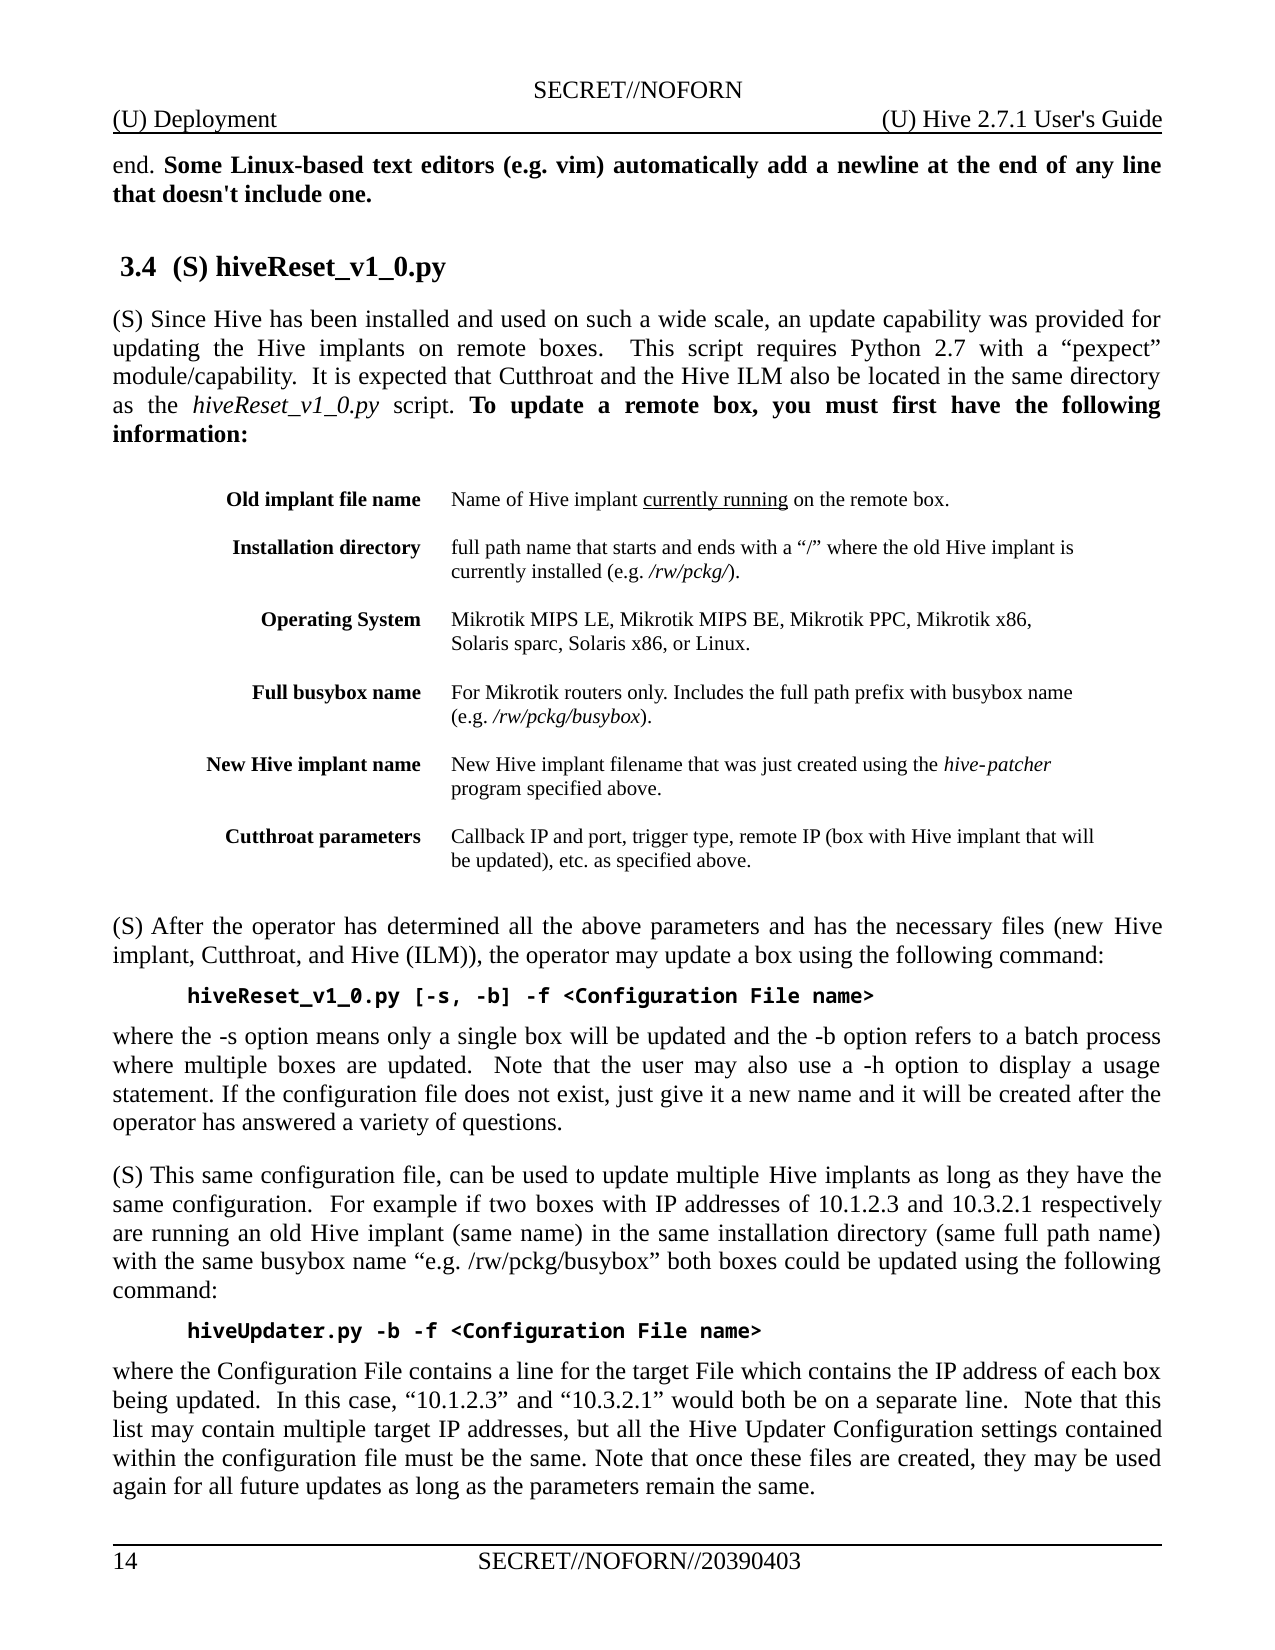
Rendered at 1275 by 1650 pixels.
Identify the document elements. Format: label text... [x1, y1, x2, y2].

table_cell For Mikrotik routers only. Includes the full path prefix with busybox name (e.g. /rw/pckg/busybox). [436, 668, 1110, 740]
table_header Old implant file name [165, 475, 436, 523]
table_cell Mikrotik MIPS LE, Mikrotik MIPS BE, Mikrotik PPC, Mikrotik x86, Solaris sparc, Solaris x86, or Linux. [436, 595, 1110, 667]
text hiveReset_v1_0.py [-s, -b] -f <Configuration File name> [142, 981, 1132, 1009]
text (S) After the operator has determined all the above parameters and has the necessary files (new Hive implant, Cutthroat, and Hive (ILM)), the operator may update a box using the following command: [112, 911, 1162, 969]
table_header Name of Hive implant currently running on the remote box. [436, 475, 1110, 523]
table_cell Full busybox name [165, 668, 436, 740]
text where the Configuration File contains a line for the target File which contains the IP address of each box being updated. In this case, “10.1.2.3” and “10.3.2.1” would both be on a separate line. Note that this list may contain multiple target IP addresses, but all the Hive Updater Configuration settings contained within the configuration file must be the same. Note that once these files are created, they may be used again for all future updates as long as the parameters remain the same. [112, 1356, 1162, 1500]
text where the -s option means only a single box will be updated and the -b option refers to a batch process where multiple boxes are updated. Note that the user may also use a -h option to display a usage statement. If the configuration file does not exist, just give it a new name and it will be created after the operator has answered a variety of questions. [112, 1021, 1162, 1136]
table_cell New Hive implant filename that was just created using the hive‑patcher program specified above. [436, 740, 1110, 812]
table_cell Operating System [165, 595, 436, 667]
text (S) Since Hive has been installed and used on such a wide scale, an update capability was provided for updating the Hive implants on remote boxes. This script requires Python 2.7 with a “pexpect” module/capability. It is expected that Cutthroat and the Hive ILM also be located in the same directory as the hiveReset_v1_0.py script. To update a remote box, you must first have the following information: [112, 304, 1162, 448]
table_cell Installation directory [165, 523, 436, 595]
table_cell full path name that starts and ends with a “/” where the old Hive implant is currently installed (e.g. /rw/pckg/). [436, 523, 1110, 595]
text (S) This same configuration file, can be used to update multiple Hive implants as long as they have the same configuration. For example if two boxes with IP addresses of 10.1.2.3 and 10.3.2.1 respectively are running an old Hive implant (same name) in the same installation directory (same full path name) with the same busybox name “e.g. /rw/pckg/busybox” both boxes could be updated using the following command: [112, 1160, 1162, 1304]
table_cell Cutthroat parameters [165, 812, 436, 884]
subtitle (S) hiveReset_v1_0.py [112, 249, 1162, 283]
table_cell Callback IP and port, trigger type, remote IP (box with Hive implant that will be updated), etc. as specified above. [436, 812, 1110, 884]
text end. Some Linux-based text editors (e.g. vim) automatically add a newline at the end of any line that doesn't include one. [112, 150, 1162, 207]
text hiveUpdater.py -b -f <Configuration File name> [142, 1316, 1132, 1344]
table_cell New Hive implant name [165, 740, 436, 812]
